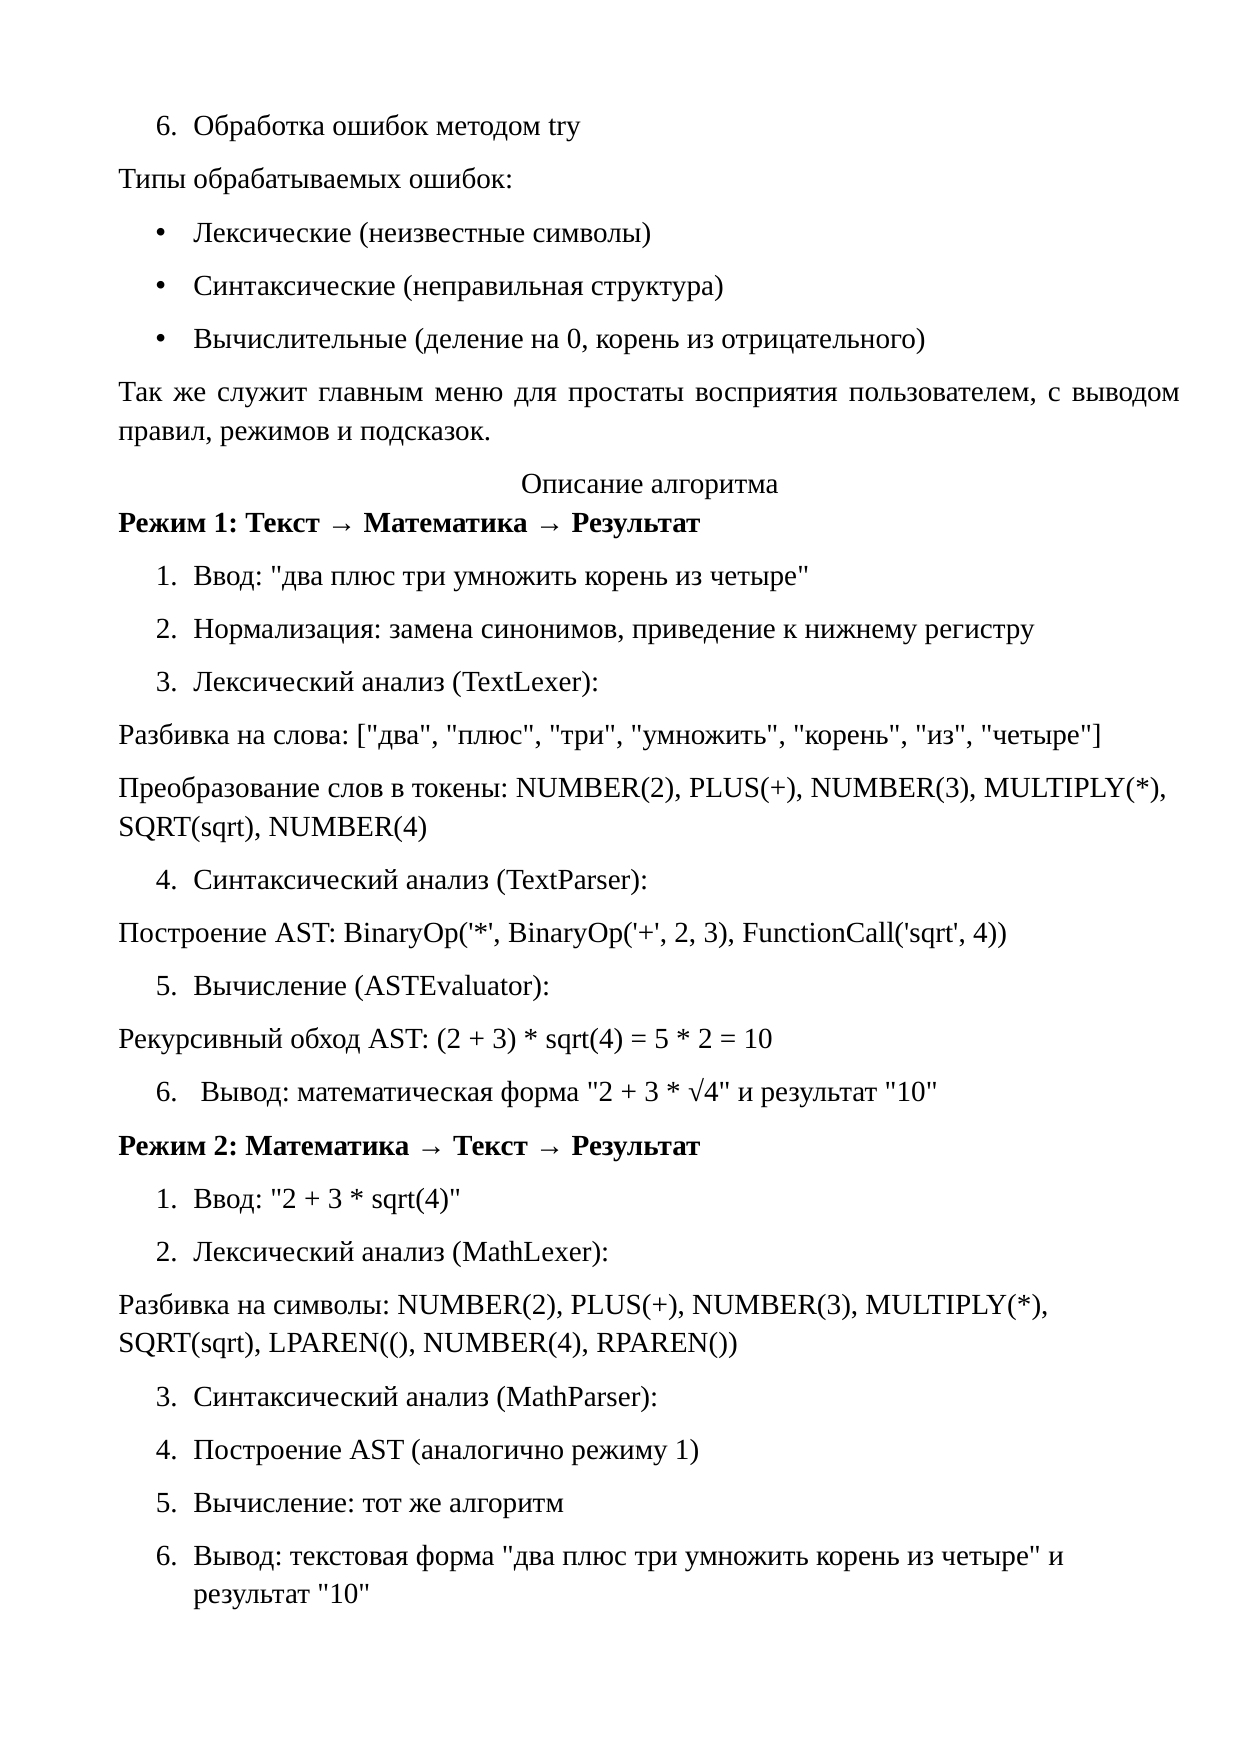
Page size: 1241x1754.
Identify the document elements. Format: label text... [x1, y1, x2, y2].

list Вычисление: тот же алгоритм [156, 1485, 1181, 1518]
text Разбивка на слова: ["два", "плюс", "три", "умножить", "корень", "из", "четыре"] [118, 717, 1181, 751]
text Рекурсивный обход AST: (2 + 3) * sqrt(4) = 5 * 2 = 10 [118, 1021, 1181, 1055]
list Синтаксический анализ (TextParser): [156, 862, 1181, 896]
text Построение AST: BinaryOp('*', BinaryOp('+', 2, 3), FunctionCall('sqrt', 4)) [118, 915, 1181, 949]
list Вывод: математическая форма "2 + 3 * √4" и результат "10" [156, 1074, 1181, 1108]
list Ввод: "2 + 3 * sqrt(4)" [156, 1181, 1181, 1214]
list Нормализация: замена синонимов, приведение к нижнему регистру [156, 611, 1181, 644]
text Режим 2: Математика → Текст → Результат [118, 1128, 1181, 1161]
list Вывод: текстовая форма "два плюс три умножить корень из четыре" и результат "10" [156, 1538, 1181, 1610]
list Вычислительные (деление на 0, корень из отрицательного) [156, 321, 1181, 355]
text Преобразование слов в токены: NUMBER(2), PLUS(+), NUMBER(3), MULTIPLY(*), SQRT(sqrt), NUMBER(4) [118, 770, 1181, 842]
text Типы обрабатываемых ошибок: [118, 162, 1181, 195]
list Синтаксический анализ (MathParser): [156, 1379, 1181, 1412]
subtitle Описание алгоритма [118, 466, 1181, 500]
list Вычисление (ASTEvaluator): [156, 968, 1181, 1002]
text Так же служит главным меню для простаты восприятия пользователем, с выводом правил, режимов и подсказок. [118, 374, 1181, 447]
list Лексический анализ (MathLexer): [156, 1234, 1181, 1267]
list Построение AST (аналогично режиму 1) [156, 1432, 1181, 1465]
list Ввод: "два плюс три умножить корень из четыре" [156, 558, 1181, 591]
list Синтаксические (неправильная структура) [156, 268, 1181, 302]
text Разбивка на символы: NUMBER(2), PLUS(+), NUMBER(3), MULTIPLY(*), SQRT(sqrt), LPAREN((), NUMBER(4), RPAREN()) [118, 1287, 1181, 1359]
list Обработка ошибок методом try [156, 108, 1181, 142]
text Режим 1: Текст → Математика → Результат [118, 505, 1181, 538]
list Лексические (неизвестные символы) [156, 215, 1181, 248]
list Лексический анализ (TextLexer): [156, 664, 1181, 698]
